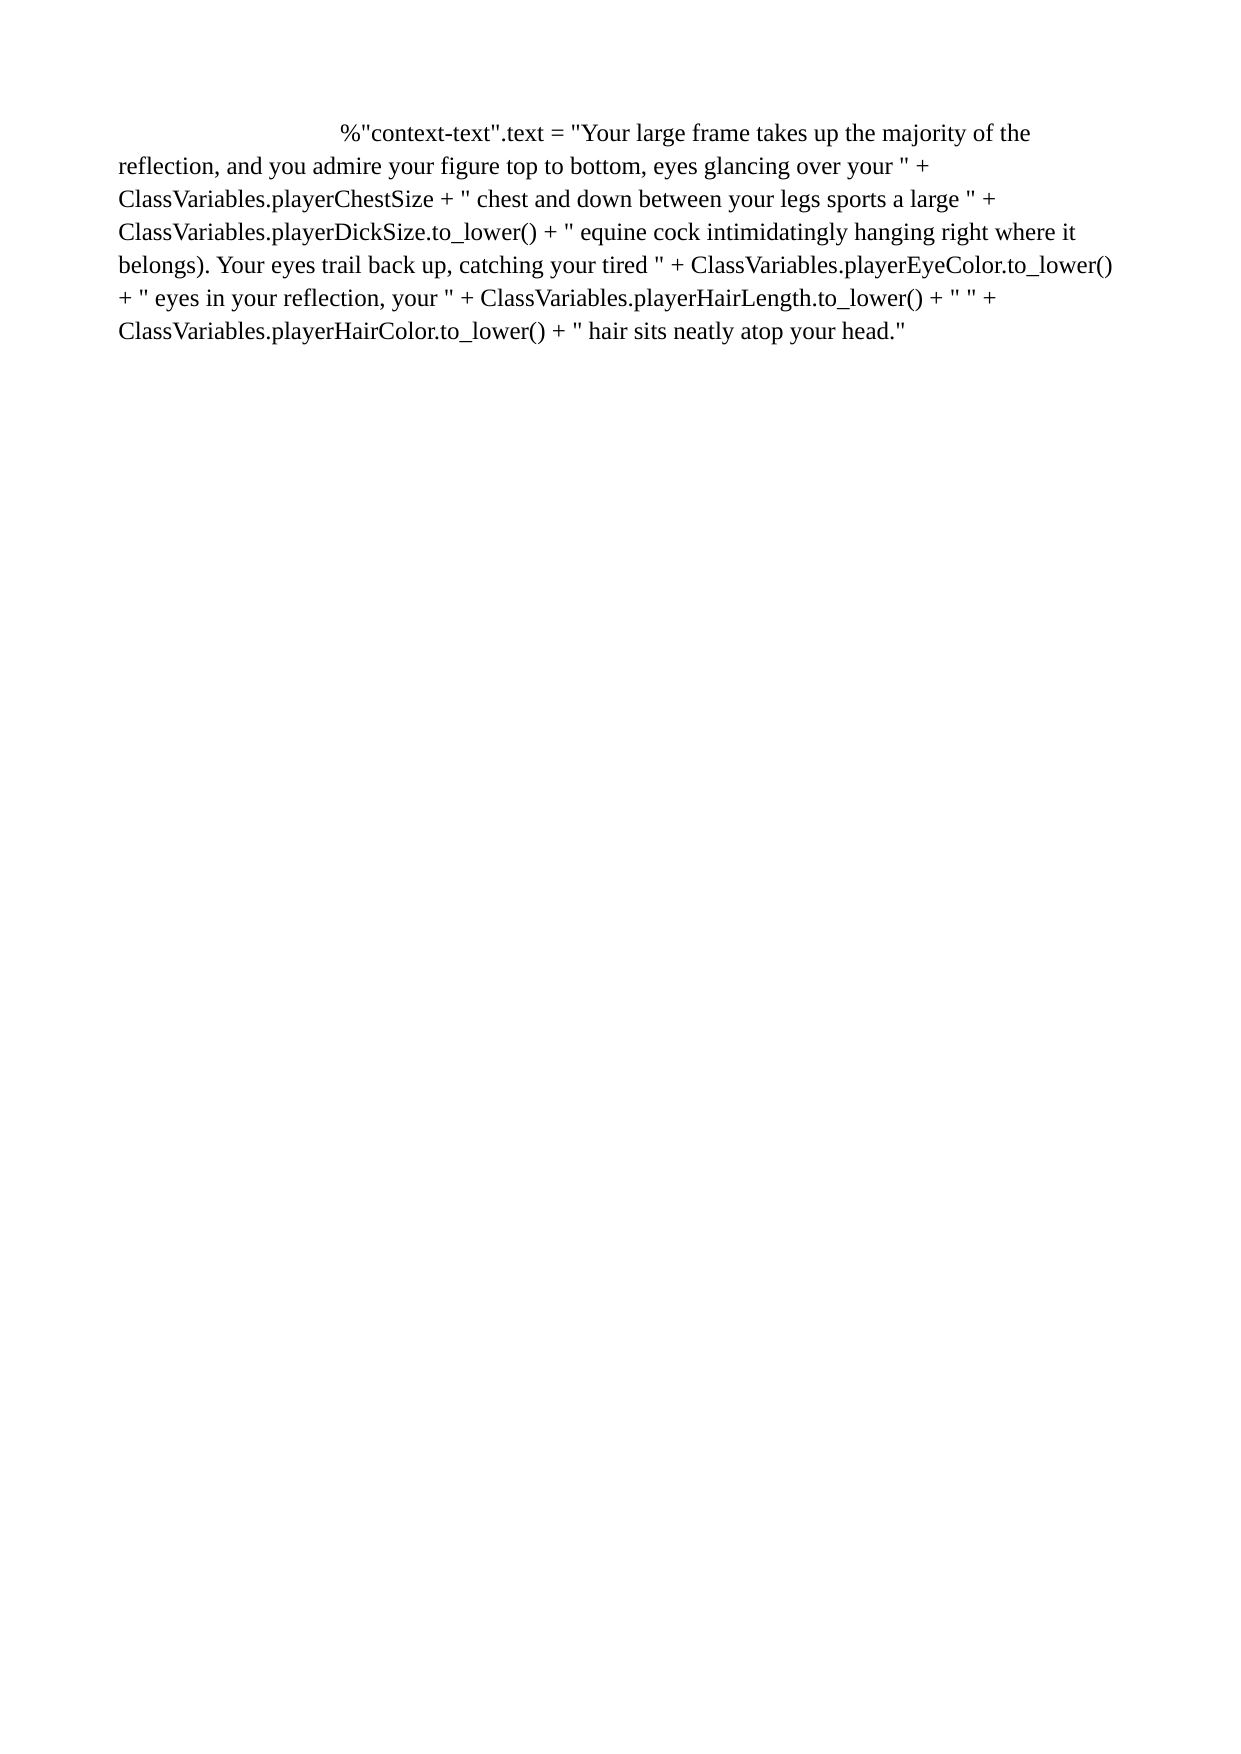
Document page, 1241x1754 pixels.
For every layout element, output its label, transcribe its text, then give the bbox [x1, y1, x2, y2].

text %"context-text".text = "Your large frame takes up the majority of the reflection, and you admire your figure top to bottom, eyes glancing over your " + ClassVariables.playerChestSize + " chest and down between your legs sports a large " + ClassVariables.playerDickSize.to_lower() + " equine cock intimidatingly hanging right where it belongs). Your eyes trail back up, catching your tired " + ClassVariables.playerEyeColor.to_lower() + " eyes in your reflection, your " + ClassVariables.playerHairLength.to_lower() + " " + ClassVariables.playerHairColor.to_lower() + " hair sits neatly atop your head." [118, 118, 1122, 345]
